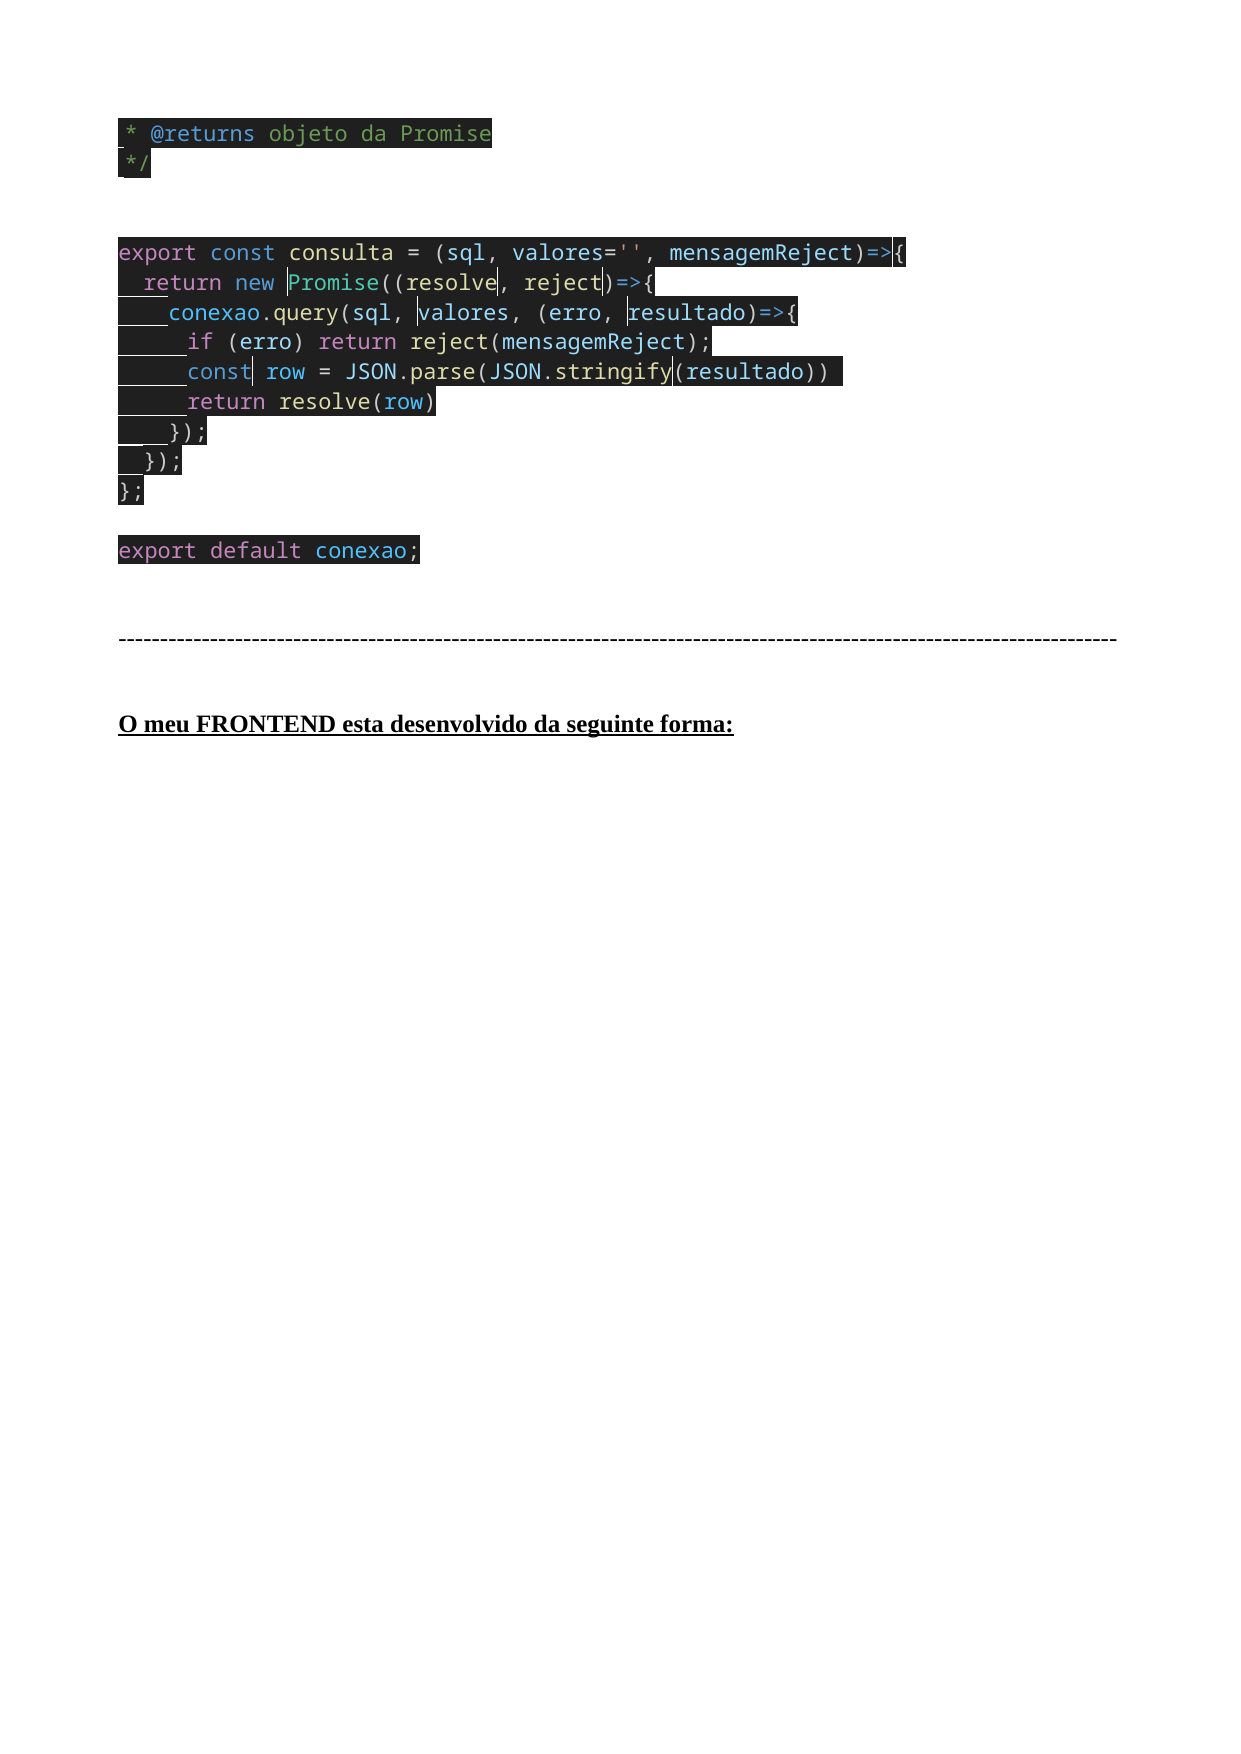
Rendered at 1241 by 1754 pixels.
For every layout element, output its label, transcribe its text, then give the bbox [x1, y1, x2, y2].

text conexao.query(sql, valores, (erro, resultado)=>{ [118, 296, 1122, 326]
text }); [118, 416, 1122, 445]
text return resolve(row) [118, 386, 1122, 416]
text * @returns objeto da Promise [118, 118, 1122, 148]
text if (erro) return reject(mensagemReject); [118, 326, 1122, 356]
text return new Promise((resolve, reject)=>{ [118, 267, 1122, 296]
text const row = JSON.parse(JSON.stringify(resultado)) [118, 356, 1122, 386]
text }; [118, 475, 1122, 505]
text O meu FRONTEND esta desenvolvido da seguinte forma: [118, 709, 1122, 738]
text */ [118, 148, 1122, 178]
text export const consulta = (sql, valores='', mensagemReject)=>{ [118, 237, 1122, 267]
text ------------------------------------------------------------------------------------------------------------------------ [118, 623, 1122, 652]
text }); [118, 445, 1122, 475]
text export default conexao; [118, 535, 1122, 564]
